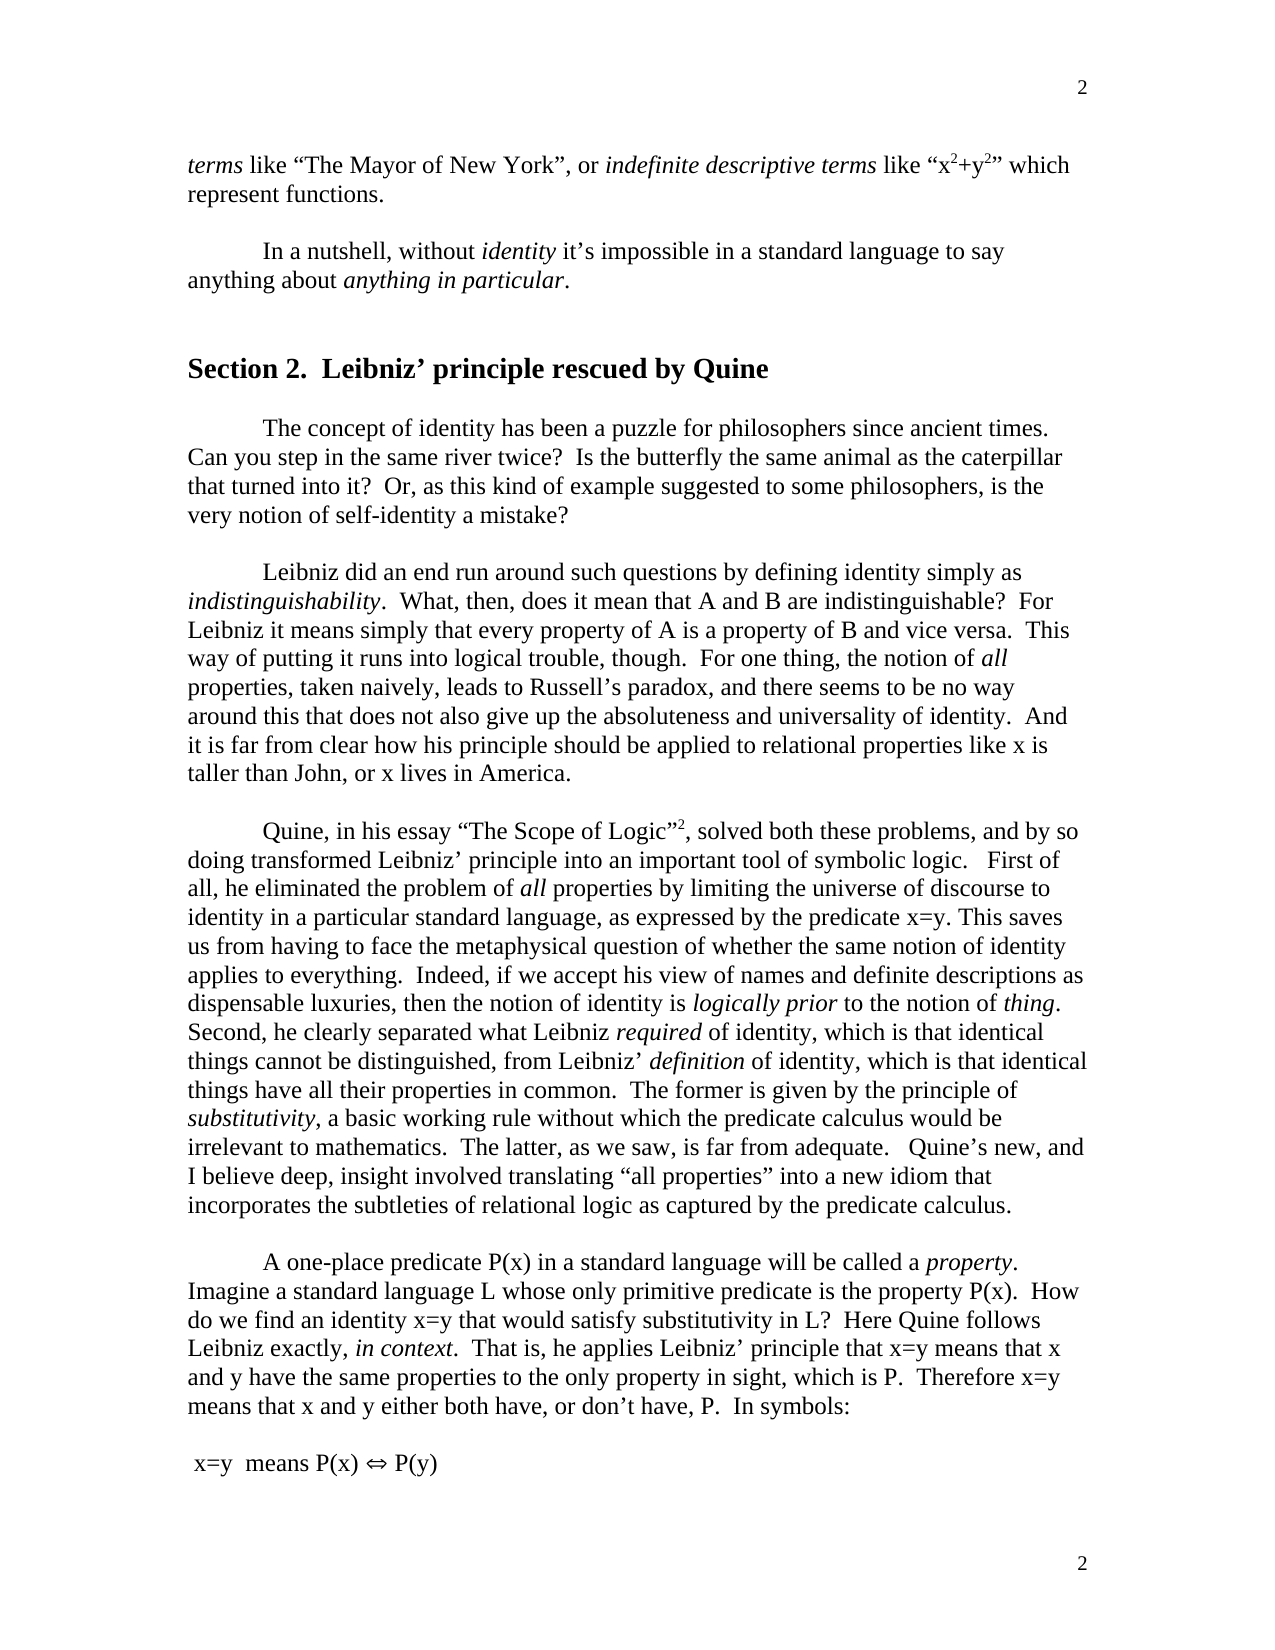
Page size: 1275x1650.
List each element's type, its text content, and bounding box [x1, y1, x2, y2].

text A one-place predicate P(x) in a standard language will be called a property. Imagine a standard language L whose only primitive predicate is the property P(x). How do we find an identity x=y that would satisfy substitutivity in L? Here Quine follows Leibniz exactly, in context. That is, he applies Leibniz’ principle that x=y means that x and y have the same properties to the only property in sight, which is P. Therefore x=y means that x and y either both have, or don’t have, P. In symbols: [187, 1247, 1087, 1420]
text Leibniz did an end run around such questions by defining identity simply as indistinguishability. What, then, does it mean that A and B are indistinguishable? For Leibniz it means simply that every property of A is a property of B and vice versa. This way of putting it runs into logical trouble, though. For one thing, the notion of all properties, taken naively, leads to Russell’s paradox, and there seems to be no way around this that does not also give up the absoluteness and universality of identity. And it is far from clear how his principle should be applied to relational properties like x is taller than John, or x lives in America. [187, 557, 1087, 787]
text The concept of identity has been a puzzle for philosophers since ancient times. Can you step in the same river twice? Is the butterfly the same animal as the caterpillar that turned into it? Or, as this kind of example suggested to some philosophers, is the very notion of self-identity a mistake? [187, 413, 1087, 528]
text Quine, in his essay “The Scope of Logic”2, solved both these problems, and by so doing transformed Leibniz’ principle into an important tool of symbolic logic. First of all, he eliminated the problem of all properties by limiting the universe of discourse to identity in a particular standard language, as expressed by the predicate x=y. This saves us from having to face the metaphysical question of whether the same notion of identity applies to everything. Indeed, if we accept his view of names and definite descriptions as dispensable luxuries, then the notion of identity is logically prior to the notion of thing. Second, he clearly separated what Leibniz required of identity, which is that identical things cannot be distinguished, from Leibniz’ definition of identity, which is that identical things have all their properties in common. The former is given by the principle of substitutivity, a basic working rule without which the predicate calculus would be irrelevant to mathematics. The latter, as we saw, is far from adequate. Quine’s new, and I believe deep, insight involved translating “all properties” into a new idiom that incorporates the subtleties of relational logic as captured by the predicate calculus. [187, 816, 1087, 1218]
text x=y means P(x)  P(y) [187, 1448, 1087, 1477]
text Section 2. Leibniz’ principle rescued by Quine [187, 351, 1087, 385]
text In a nutshell, without identity it’s impossible in a standard language to say anything about anything in particular. [187, 236, 1087, 294]
text terms like “The Mayor of New York”, or indefinite descriptive terms like “x2+y2” which represent functions. [187, 150, 1087, 207]
